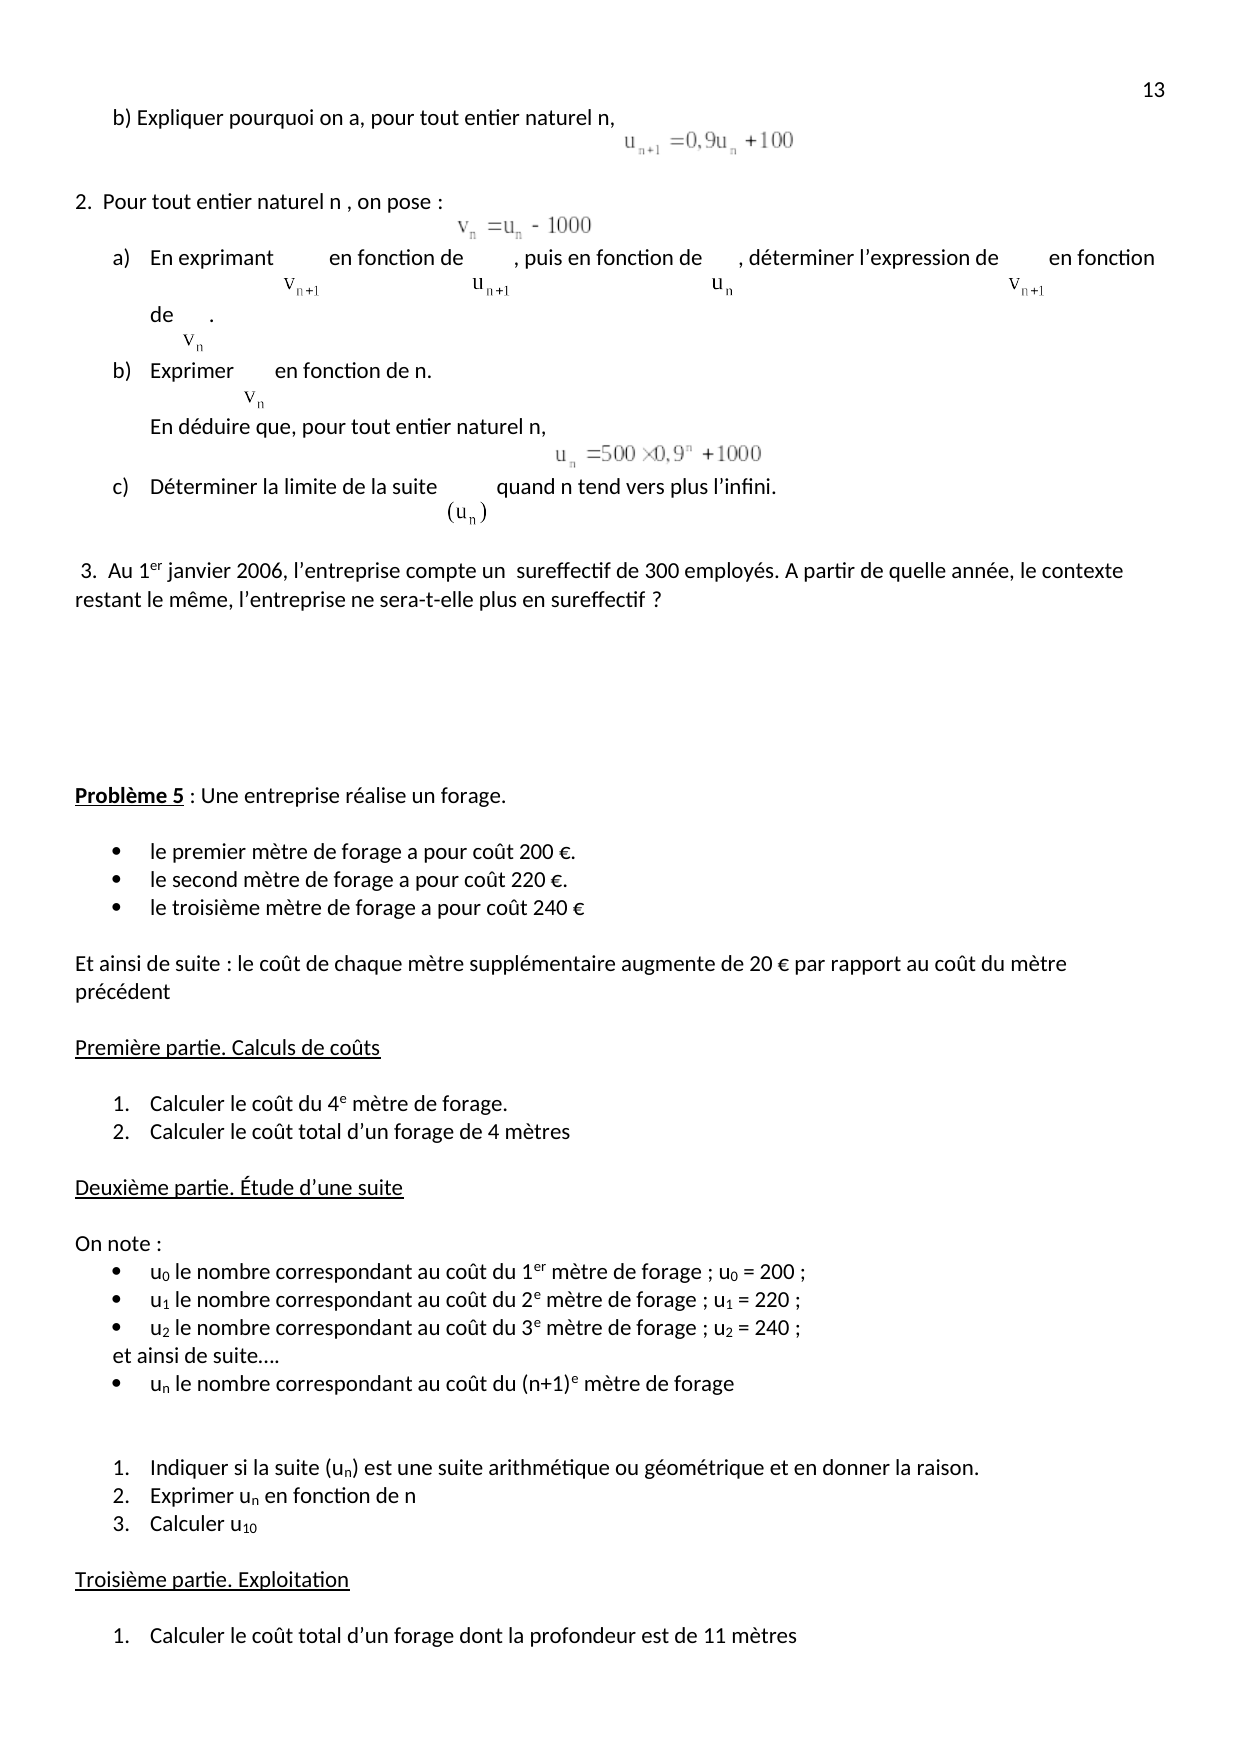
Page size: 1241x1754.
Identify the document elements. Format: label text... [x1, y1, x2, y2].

list Calculer le coût du 4e mètre de forage. [112, 1089, 1165, 1117]
text Problème 5 : Une entreprise réalise un forage. [75, 781, 1165, 809]
list un le nombre correspondant au coût du (n+1)e mètre de forage [112, 1369, 1165, 1397]
list Exprimer en fonction de n. [112, 356, 1165, 412]
text 3. Au 1er janvier 2006, l’entreprise compte un sureffectif de 300 employés. A partir de quelle année, le contexte restant le même, l’entreprise ne sera-t-elle plus en sureffectif ? [75, 557, 1165, 613]
text Et ainsi de suite : le coût de chaque mètre supplémentaire augmente de 20 € par rapport au coût du mètre précédent [75, 949, 1165, 1005]
list Indiquer si la suite (un) est une suite arithmétique ou géométrique et en donner la raison. [112, 1453, 1165, 1481]
text Deuxième partie. Étude d’une suite [75, 1173, 1165, 1201]
text Troisième partie. Exploitation [75, 1565, 1165, 1593]
list le troisième mètre de forage a pour coût 240 € [112, 893, 1165, 921]
list u0 le nombre correspondant au coût du 1er mètre de forage ; u0 = 200 ; [112, 1257, 1165, 1285]
list Calculer le coût total d’un forage de 4 mètres [112, 1117, 1165, 1145]
text On note : [75, 1229, 1165, 1257]
text b) Expliquer pourquoi on a, pour tout entier naturel n, [112, 103, 1165, 159]
list le second mètre de forage a pour coût 220 €. [112, 865, 1165, 893]
list u2 le nombre correspondant au coût du 3e mètre de forage ; u2 = 240 ; [112, 1313, 1165, 1341]
list En exprimant en fonction de , puis en fonction de , déterminer l’expression de en fonction de . [112, 243, 1165, 356]
list u1 le nombre correspondant au coût du 2e mètre de forage ; u1 = 220 ; [112, 1285, 1165, 1313]
list Calculer le coût total d’un forage dont la profondeur est de 11 mètres [112, 1621, 1165, 1649]
text 2. Pour tout entier naturel n , on pose : [75, 187, 1165, 243]
list Exprimer un en fonction de n [112, 1481, 1165, 1509]
text et ainsi de suite…. [75, 1341, 1165, 1369]
list le premier mètre de forage a pour coût 200 €. [112, 837, 1165, 865]
text En déduire que, pour tout entier naturel n, [150, 412, 1165, 472]
list Déterminer la limite de la suite quand n tend vers plus l’infini. [112, 472, 1165, 529]
text Première partie. Calculs de coûts [75, 1033, 1165, 1061]
list Calculer u10 [112, 1509, 1165, 1537]
